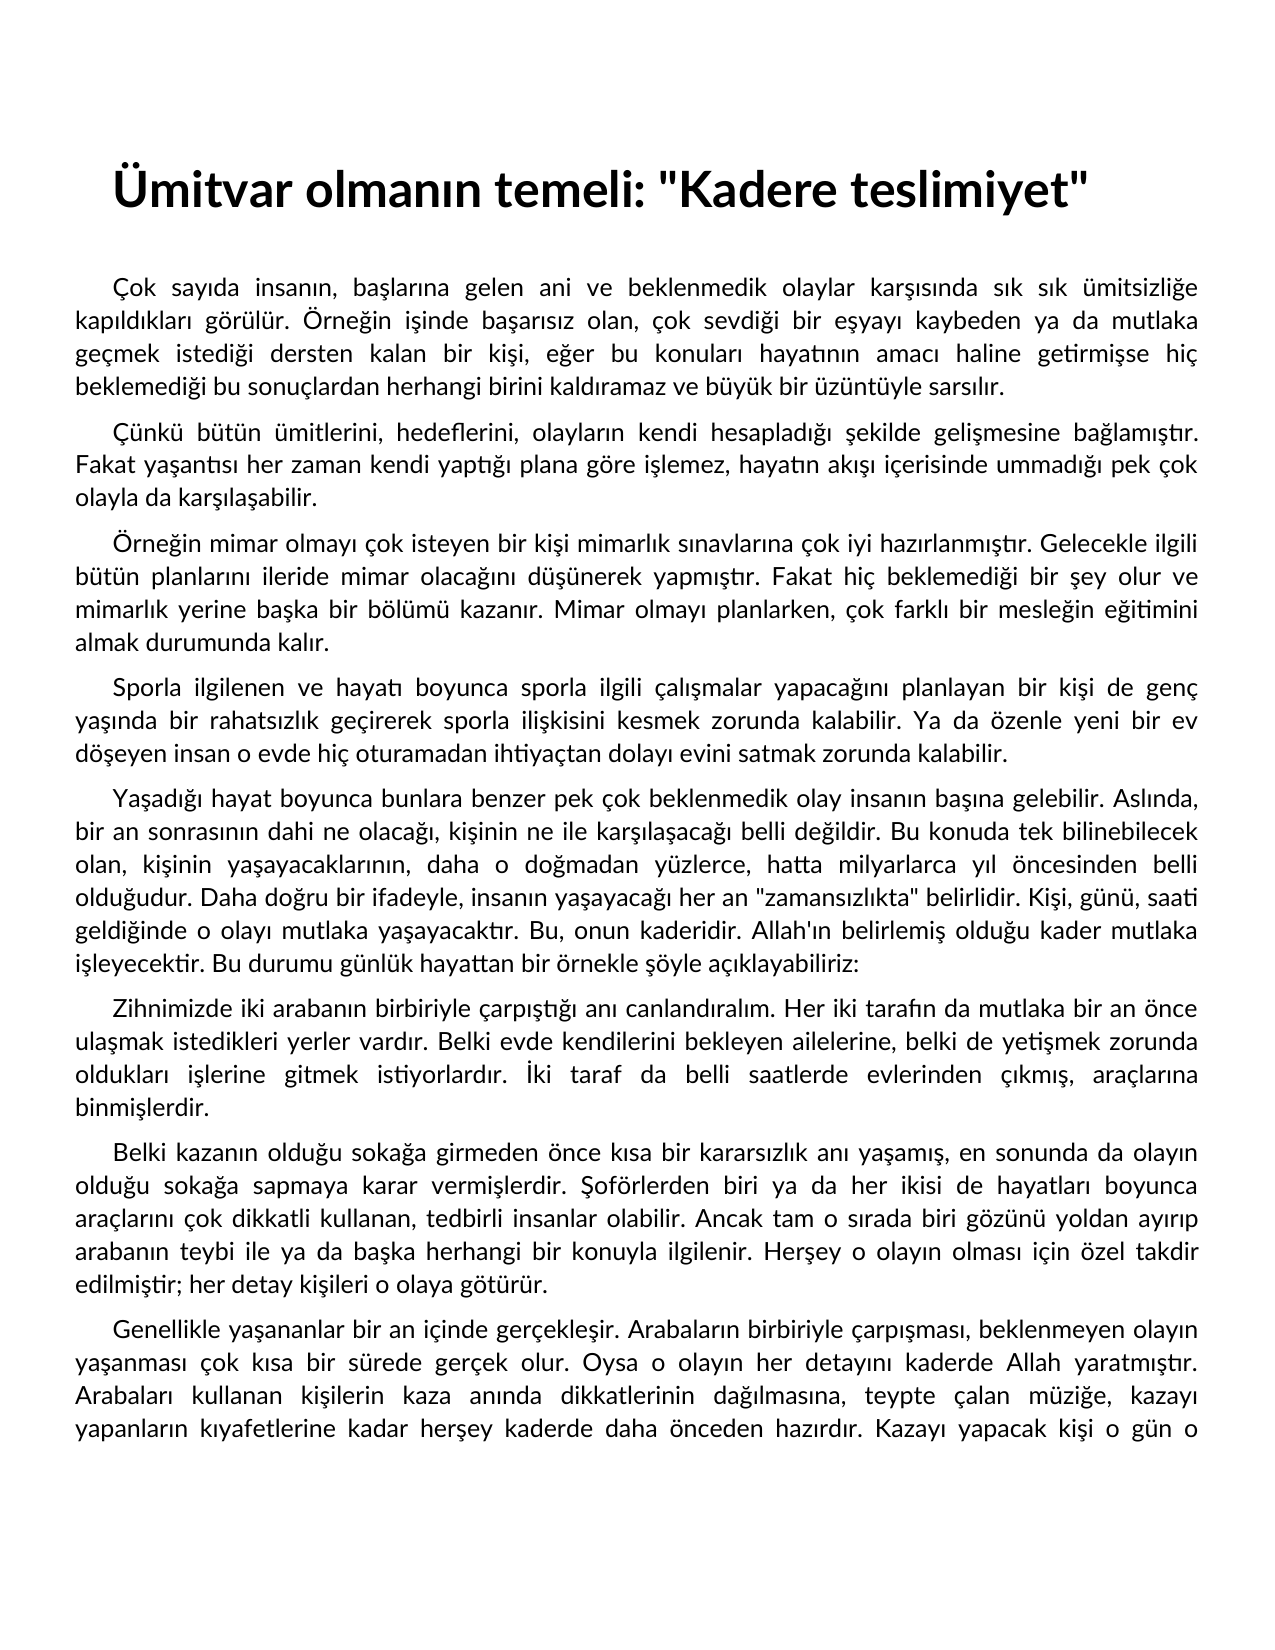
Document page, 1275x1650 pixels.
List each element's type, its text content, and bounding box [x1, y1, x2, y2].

text Çok sayıda insanın, başlarına gelen ani ve beklenmedik olaylar karşısında sık sık ümitsizliğe kapıldıkları görülür. Örneğin işinde başarısız olan, çok sevdiği bir eşyayı kaybeden ya da mutlaka geçmek istediği dersten kalan bir kişi, eğer bu konuları hayatının amacı haline getirmişse hiç beklemediği bu sonuçlardan herhangi birini kaldıramaz ve büyük bir üzüntüyle sarsılır. [75, 272, 1200, 401]
text Belki kazanın olduğu sokağa girmeden önce kısa bir kararsızlık anı yaşamış, en sonunda da olayın olduğu sokağa sapmaya karar vermişlerdir. Şoförlerden biri ya da her ikisi de hayatları boyunca araçlarını çok dikkatli kullanan, tedbirli insanlar olabilir. Ancak tam o sırada biri gözünü yoldan ayırıp arabanın teybi ile ya da başka herhangi bir konuyla ilgilenir. Herşey o olayın olması için özel takdir edilmiştir; her detay kişileri o olaya götürür. [75, 1137, 1200, 1299]
text Genellikle yaşananlar bir an içinde gerçekleşir. Arabaların birbiriyle çarpışması, beklenmeyen olayın yaşanması çok kısa bir sürede gerçek olur. Oysa o olayın her detayını kaderde Allah yaratmıştır. Arabaları kullanan kişilerin kaza anında dikkatlerinin dağılmasına, teypte çalan müziğe, kazayı yapanların kıyafetlerine kadar herşey kaderde daha önceden hazırdır. Kazayı yapacak kişi o gün o [75, 1314, 1200, 1443]
subtitle Ümitvar olmanın temeli: "Kadere teslimiyet" [112, 158, 1200, 218]
text Sporla ilgilenen ve hayatı boyunca sporla ilgili çalışmalar yapacağını planlayan bir kişi de genç yaşında bir rahatsızlık geçirerek sporla ilişkisini kesmek zorunda kalabilir. Ya da özenle yeni bir ev döşeyen insan o evde hiç oturamadan ihtiyaçtan dolayı evini satmak zorunda kalabilir. [75, 672, 1200, 767]
text Çünkü bütün ümitlerini, hedeflerini, olayların kendi hesapladığı şekilde gelişmesine bağlamıştır. Fakat yaşantısı her zaman kendi yaptığı plana göre işlemez, hayatın akışı içerisinde ummadığı pek çok olayla da karşılaşabilir. [75, 416, 1200, 512]
text Örneğin mimar olmayı çok isteyen bir kişi mimarlık sınavlarına çok iyi hazırlanmıştır. Gelecekle ilgili bütün planlarını ileride mimar olacağını düşünerek yapmıştır. Fakat hiç beklemediği bir şey olur ve mimarlık yerine başka bir bölümü kazanır. Mimar olmayı planlarken, çok farklı bir mesleğin eğitimini almak durumunda kalır. [75, 527, 1200, 656]
text Yaşadığı hayat boyunca bunlara benzer pek çok beklenmedik olay insanın başına gelebilir. Aslında, bir an sonrasının dahi ne olacağı, kişinin ne ile karşılaşacağı belli değildir. Bu konuda tek bilinebilecek olan, kişinin yaşayacaklarının, daha o doğmadan yüzlerce, hatta milyarlarca yıl öncesinden belli olduğudur. Daha doğru bir ifadeyle, insanın yaşayacağı her an "zamansızlıkta" belirlidir. Kişi, günü, saati geldiğinde o olayı mutlaka yaşayacaktır. Bu, onun kaderidir. Allah'ın belirlemiş olduğu kader mutlaka işleyecektir. Bu durumu günlük hayattan bir örnekle şöyle açıklayabiliriz: [75, 783, 1200, 977]
text Zihnimizde iki arabanın birbiriyle çarpıştığı anı canlandıralım. Her iki tarafın da mutlaka bir an önce ulaşmak istedikleri yerler vardır. Belki evde kendilerini bekleyen ailelerine, belki de yetişmek zorunda oldukları işlerine gitmek istiyorlardır. İki taraf da belli saatlerde evlerinden çıkmış, araçlarına binmişlerdir. [75, 993, 1200, 1122]
